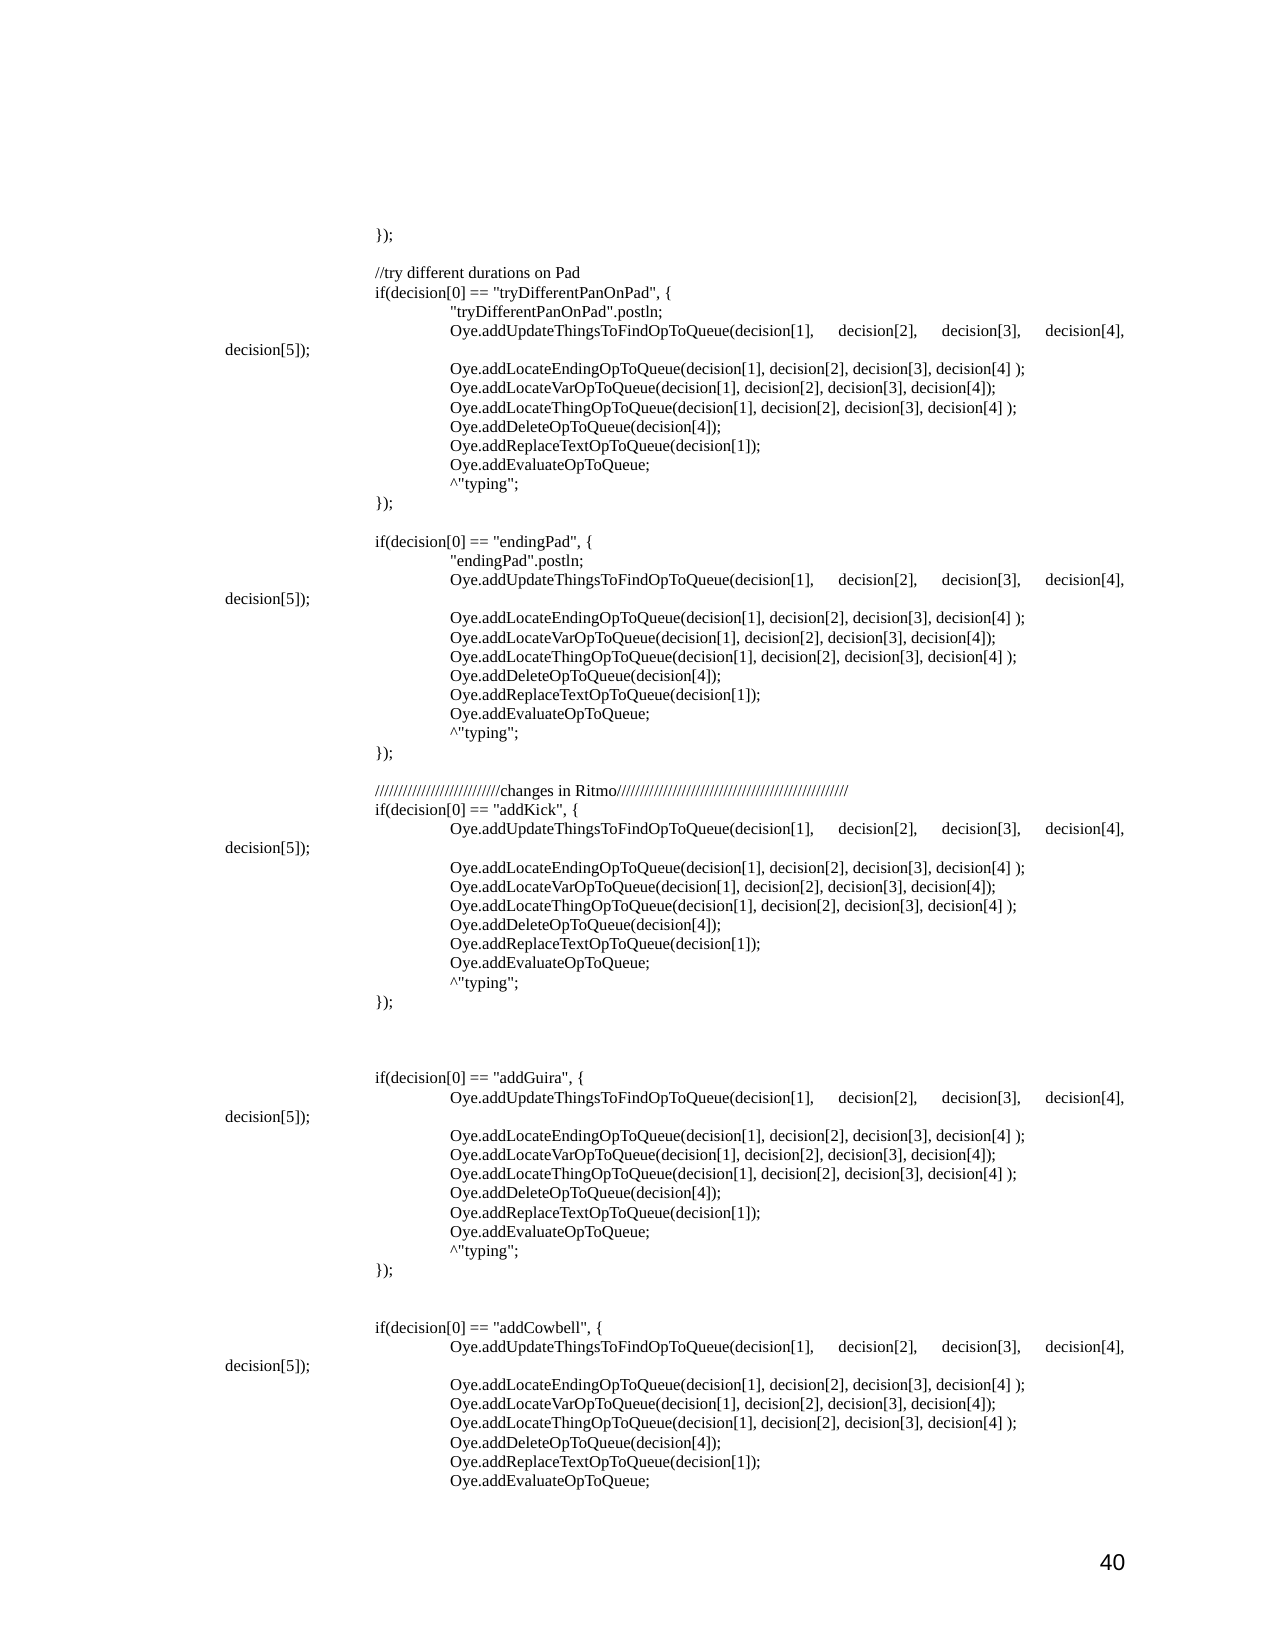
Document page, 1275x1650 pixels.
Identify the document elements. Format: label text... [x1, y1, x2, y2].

text "tryDifferentPanOnPad".postln; [225, 302, 1125, 321]
text Oye.addUpdateThingsToFindOpToQueue(decision[1], decision[2], decision[3], decision[4], decision[5]); [225, 321, 1125, 359]
text Oye.addLocateEndingOpToQueue(decision[1], decision[2], decision[3], decision[4] ); [225, 608, 1125, 627]
text Oye.addLocateVarOpToQueue(decision[1], decision[2], decision[3], decision[4]); [225, 877, 1125, 896]
text }); [225, 493, 1125, 512]
text }); [225, 992, 1125, 1011]
text Oye.addReplaceTextOpToQueue(decision[1]); [225, 934, 1125, 953]
text ///////////////////////////changes in Ritmo////////////////////////////////////////////////// [225, 781, 1125, 800]
text Oye.addEvaluateOpToQueue; [225, 953, 1125, 972]
text if(decision[0] == "addCowbell", { [225, 1317, 1125, 1337]
text //try different durations on Pad [225, 263, 1125, 282]
text ^"typing"; [225, 474, 1125, 493]
text if(decision[0] == "endingPad", { [225, 532, 1125, 551]
text Oye.addLocateVarOpToQueue(decision[1], decision[2], decision[3], decision[4]); [225, 627, 1125, 647]
text Oye.addEvaluateOpToQueue; [225, 1471, 1125, 1490]
text Oye.addEvaluateOpToQueue; [225, 1222, 1125, 1241]
text }); [225, 225, 1125, 244]
text if(decision[0] == "tryDifferentPanOnPad", { [225, 282, 1125, 302]
text ^"typing"; [225, 972, 1125, 992]
text Oye.addReplaceTextOpToQueue(decision[1]); [225, 436, 1125, 455]
text Oye.addUpdateThingsToFindOpToQueue(decision[1], decision[2], decision[3], decision[4], decision[5]); [225, 570, 1125, 608]
text Oye.addLocateThingOpToQueue(decision[1], decision[2], decision[3], decision[4] ); [225, 647, 1125, 666]
text Oye.addLocateThingOpToQueue(decision[1], decision[2], decision[3], decision[4] ); [225, 1164, 1125, 1183]
text if(decision[0] == "addKick", { [225, 800, 1125, 819]
text Oye.addLocateThingOpToQueue(decision[1], decision[2], decision[3], decision[4] ); [225, 896, 1125, 915]
text Oye.addLocateEndingOpToQueue(decision[1], decision[2], decision[3], decision[4] ); [225, 1126, 1125, 1145]
text ^"typing"; [225, 1241, 1125, 1260]
text Oye.addLocateVarOpToQueue(decision[1], decision[2], decision[3], decision[4]); [225, 1145, 1125, 1164]
text Oye.addEvaluateOpToQueue; [225, 455, 1125, 474]
text Oye.addLocateThingOpToQueue(decision[1], decision[2], decision[3], decision[4] ); [225, 1413, 1125, 1432]
text "endingPad".postln; [225, 551, 1125, 570]
text }); [225, 742, 1125, 762]
text Oye.addLocateThingOpToQueue(decision[1], decision[2], decision[3], decision[4] ); [225, 397, 1125, 417]
text }); [225, 1260, 1125, 1279]
text Oye.addLocateVarOpToQueue(decision[1], decision[2], decision[3], decision[4]); [225, 1394, 1125, 1413]
text Oye.addDeleteOpToQueue(decision[4]); [225, 1432, 1125, 1452]
text Oye.addDeleteOpToQueue(decision[4]); [225, 666, 1125, 685]
text Oye.addUpdateThingsToFindOpToQueue(decision[1], decision[2], decision[3], decision[4], decision[5]); [225, 1087, 1125, 1126]
text Oye.addLocateEndingOpToQueue(decision[1], decision[2], decision[3], decision[4] ); [225, 1375, 1125, 1394]
text Oye.addDeleteOpToQueue(decision[4]); [225, 915, 1125, 934]
text Oye.addEvaluateOpToQueue; [225, 704, 1125, 723]
text Oye.addLocateEndingOpToQueue(decision[1], decision[2], decision[3], decision[4] ); [225, 359, 1125, 378]
text Oye.addDeleteOpToQueue(decision[4]); [225, 1183, 1125, 1202]
text Oye.addLocateVarOpToQueue(decision[1], decision[2], decision[3], decision[4]); [225, 378, 1125, 397]
text ^"typing"; [225, 723, 1125, 742]
text Oye.addUpdateThingsToFindOpToQueue(decision[1], decision[2], decision[3], decision[4], decision[5]); [225, 1337, 1125, 1375]
text Oye.addLocateEndingOpToQueue(decision[1], decision[2], decision[3], decision[4] ); [225, 857, 1125, 877]
text Oye.addReplaceTextOpToQueue(decision[1]); [225, 685, 1125, 704]
text Oye.addDeleteOpToQueue(decision[4]); [225, 417, 1125, 436]
text Oye.addReplaceTextOpToQueue(decision[1]); [225, 1202, 1125, 1222]
text Oye.addUpdateThingsToFindOpToQueue(decision[1], decision[2], decision[3], decision[4], decision[5]); [225, 819, 1125, 857]
text if(decision[0] == "addGuira", { [225, 1068, 1125, 1087]
text Oye.addReplaceTextOpToQueue(decision[1]); [225, 1452, 1125, 1471]
